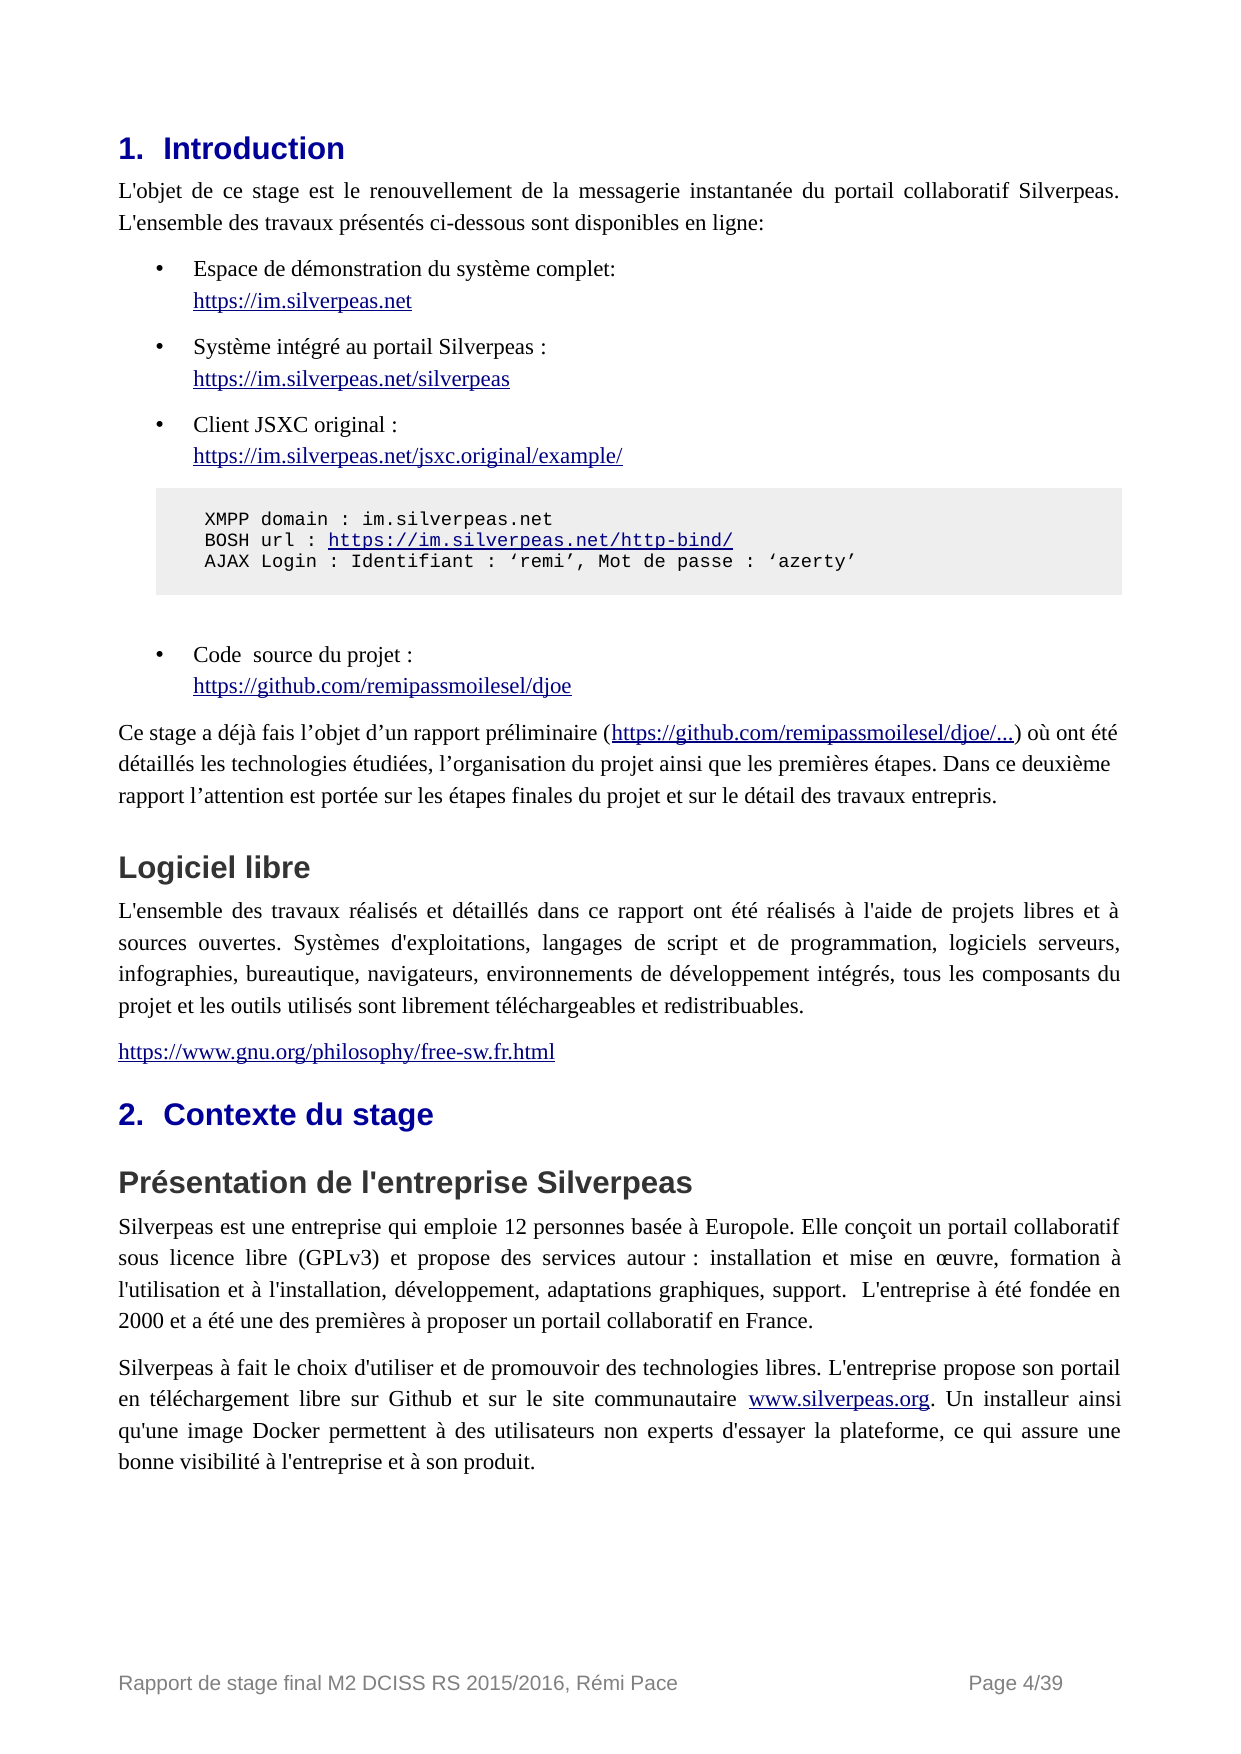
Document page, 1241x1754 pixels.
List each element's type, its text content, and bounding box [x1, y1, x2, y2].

list Client JSXC original : https://im.silverpeas.net/jsxc.original/example/ [156, 411, 1122, 469]
text Ce stage a déjà fais l’objet d’un rapport préliminaire (https://github.com/remipassmoilesel/djoe/...) où ont été détaillés les technologies étudiées, l’organisation du projet ainsi que les premières étapes. Dans ce deuxième rapport l’attention est portée sur les étapes finales du projet et sur le détail des travaux entrepris. [118, 718, 1122, 808]
list Espace de démonstration du système complet: https://im.silverpeas.net [156, 255, 1122, 313]
text https://www.gnu.org/philosophy/free-sw.fr.html [118, 1038, 1122, 1064]
list Code source du projet : https://github.com/remipassmoilesel/djoe [156, 641, 1122, 699]
text Silverpeas est une entreprise qui emploie 12 personnes basée à Europole. Elle conçoit un portail collaboratif sous licence libre (GPLv3) et propose des services autour : installation et mise en œuvre, formation à l'utilisation et à l'installation, développement, adaptations graphiques, support. L'entreprise à été fondée en 2000 et a été une des premières à proposer un portail collaboratif en France. [118, 1213, 1122, 1334]
subtitle Contexte du stage [118, 1096, 1122, 1132]
text L'ensemble des travaux réalisés et détaillés dans ce rapport ont été réalisés à l'aide de projets libres et à sources ouvertes. Systèmes d'exploitations, langages de script et de programmation, logiciels serveurs, infographies, bureautique, navigateurs, environnements de développement intégrés, tous les composants du projet et les outils utilisés sont librement téléchargeables et redistribuables. [118, 897, 1122, 1018]
text L'objet de ce stage est le renouvellement de la messagerie instantanée du portail collaboratif Silverpeas. L'ensemble des travaux présentés ci-dessous sont disponibles en ligne: [118, 178, 1122, 236]
list Système intégré au portail Silverpeas : https://im.silverpeas.net/silverpeas [156, 333, 1122, 391]
list XMPP domain : im.silverpeas.net BOSH url : https://im.silverpeas.net/http-bind/ AJAX Login : Identifiant : ‘remi’, Mot de passe : ‘azerty’ [156, 488, 1122, 573]
subtitle Présentation de l'entreprise Silverpeas [118, 1164, 1122, 1200]
text Silverpeas à fait le choix d'utiliser et de promouvoir des technologies libres. L'entreprise propose son portail en téléchargement libre sur Github et sur le site communautaire www.silverpeas.org. Un installeur ainsi qu'une image Docker permettent à des utilisateurs non experts d'essayer la plateforme, ce qui assure une bonne visibilité à l'entreprise et à son produit. [118, 1354, 1122, 1475]
subtitle Logiciel libre [118, 849, 1122, 884]
subtitle Introduction [118, 130, 1122, 166]
